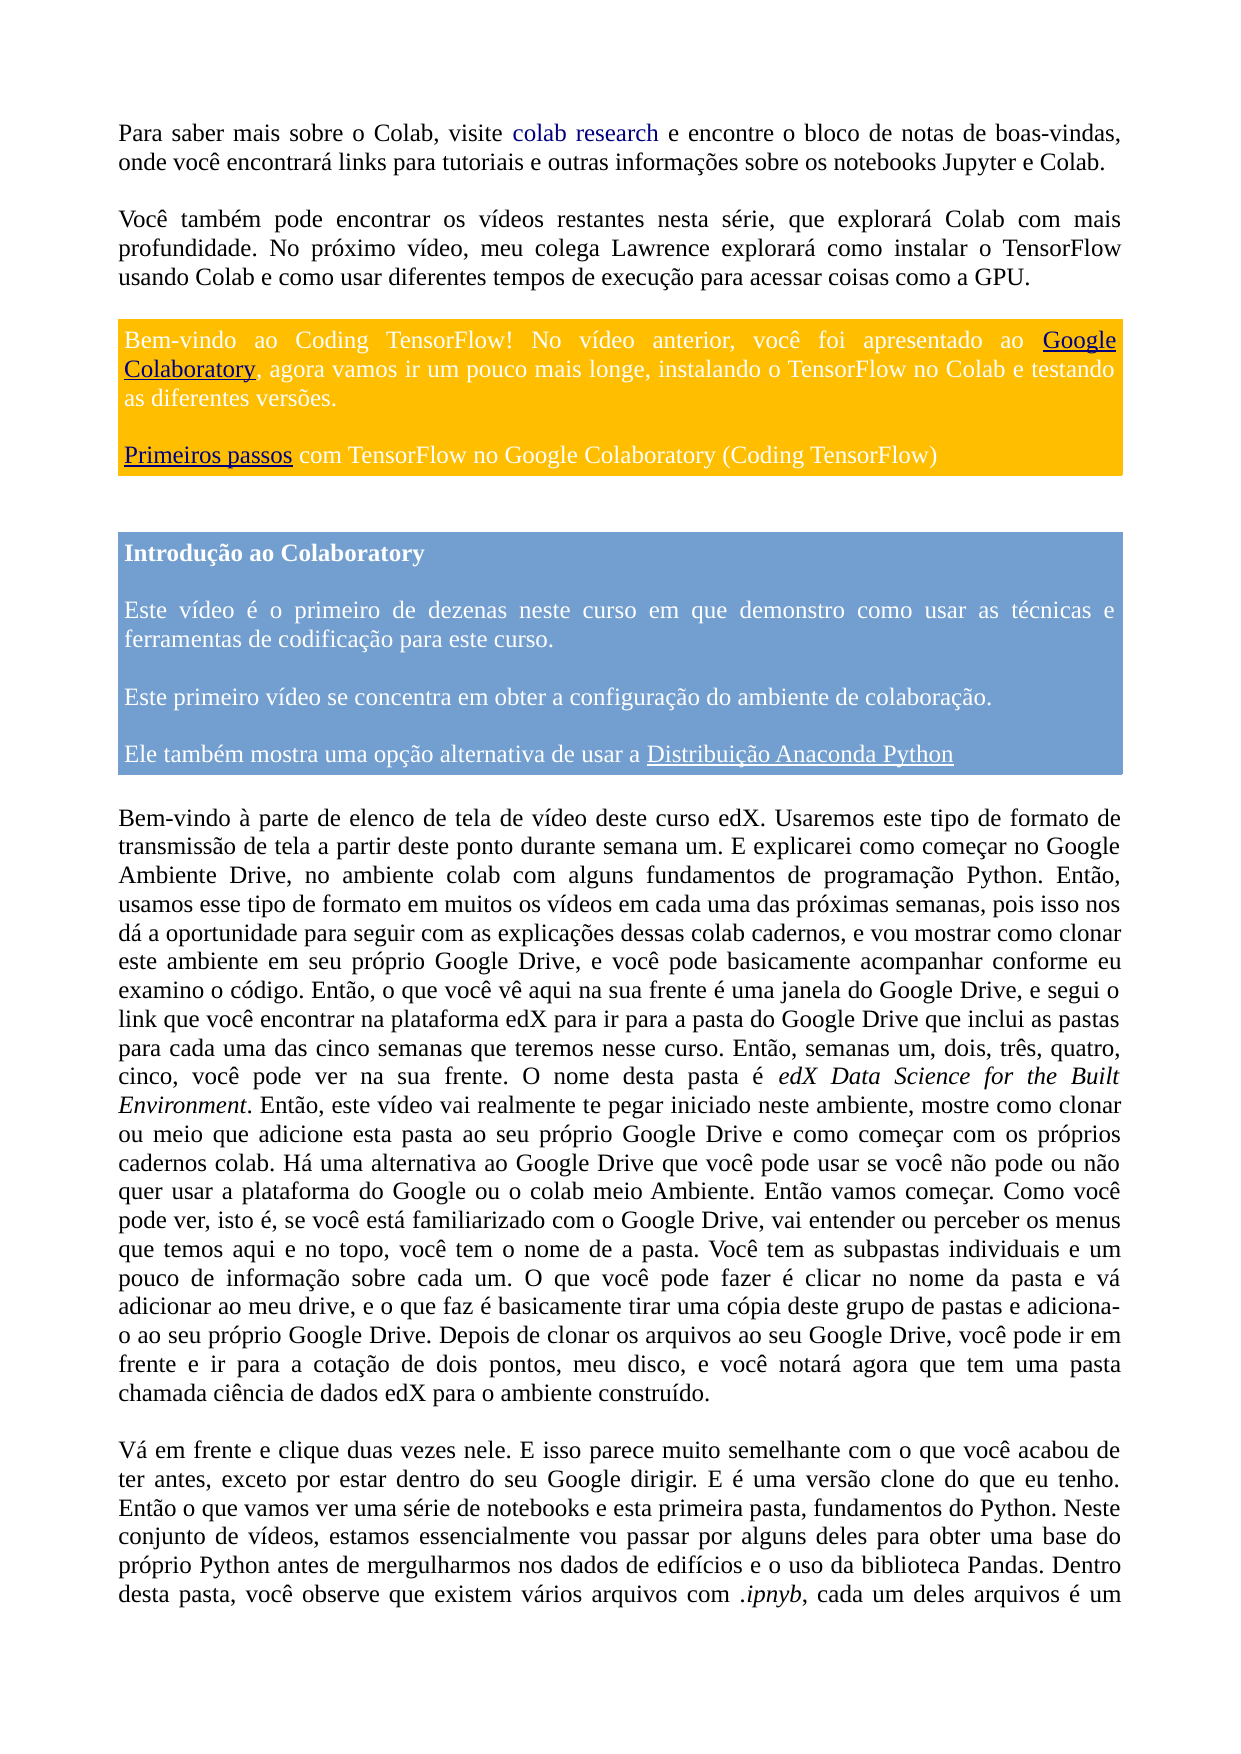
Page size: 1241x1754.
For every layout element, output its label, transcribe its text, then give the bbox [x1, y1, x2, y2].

table_header Bem-vindo ao Coding TensorFlow! No vídeo anterior, você foi apresentado ao Google Colaboratory, agora vamos ir um pouco mais longe, instalando o TensorFlow no Colab e testando as diferentes versões. Primeiros passos com TensorFlow no Google Colaboratory (Coding TensorFlow) [119, 320, 1122, 475]
text Para saber mais sobre o Colab, visite colab research e encontre o bloco de notas de boas-vindas, onde você encontrará links para tutoriais e outras informações sobre os notebooks Jupyter e Colab. [118, 118, 1122, 176]
table_header Introdução ao Colaboratory Este vídeo é o primeiro de dezenas neste curso em que demonstro como usar as técnicas e ferramentas de codificação para este curso. Este primeiro vídeo se concentra em obter a configuração do ambiente de colaboração. Ele também mostra uma opção alternativa de usar a Distribuição Anaconda Python [119, 533, 1122, 774]
text Você também pode encontrar os vídeos restantes nesta série, que explorará Colab com mais profundidade. No próximo vídeo, meu colega Lawrence explorará como instalar o TensorFlow usando Colab e como usar diferentes tempos de execução para acessar coisas como a GPU. [118, 204, 1122, 291]
text Bem-vindo à parte de elenco de tela de vídeo deste curso edX. Usaremos este tipo de formato de transmissão de tela a partir deste ponto durante semana um. E explicarei como começar no Google Ambiente Drive, no ambiente colab com alguns fundamentos de programação Python. Então, usamos esse tipo de formato em muitos os vídeos em cada uma das próximas semanas, pois isso nos dá a oportunidade para seguir com as explicações dessas colab cadernos, e vou mostrar como clonar este ambiente em seu próprio Google Drive, e você pode basicamente acompanhar conforme eu examino o código. Então, o que você vê aqui na sua frente é uma janela do Google Drive, e segui o link que você encontrar na plataforma edX para ir para a pasta do Google Drive que inclui as pastas para cada uma das cinco semanas que teremos nesse curso. Então, semanas um, dois, três, quatro, cinco, você pode ver na sua frente. O nome desta pasta é edX Data Science for the Built Environment. Então, este vídeo vai realmente te pegar iniciado neste ambiente, mostre como clonar ou meio que adicione esta pasta ao seu próprio Google Drive e como começar com os próprios cadernos colab. Há uma alternativa ao Google Drive que você pode usar se você não pode ou não quer usar a plataforma do Google ou o colab meio Ambiente. Então vamos começar. Como você pode ver, isto é, se você está familiarizado com o Google Drive, vai entender ou perceber os menus que temos aqui e no topo, você tem o nome de a pasta. Você tem as subpastas individuais e um pouco de informação sobre cada um. O que você pode fazer é clicar no nome da pasta e vá adicionar ao meu drive, e o que faz é basicamente tirar uma cópia deste grupo de pastas e adiciona-o ao seu próprio Google Drive. Depois de clonar os arquivos ao seu Google Drive, você pode ir em frente e ir para a cotação de dois pontos, meu disco, e você notará agora que tem uma pasta chamada ciência de dados edX para o ambiente construído. [118, 803, 1122, 1406]
text Vá em frente e clique duas vezes nele. E isso parece muito semelhante com o que você acabou de ter antes, exceto por estar dentro do seu Google dirigir. E é uma versão clone do que eu tenho. Então o que vamos ver uma série de notebooks e esta primeira pasta, fundamentos do Python. Neste conjunto de vídeos, estamos essencialmente vou passar por alguns deles para obter uma base do próprio Python antes de mergulharmos nos dados de edifícios e o uso da biblioteca Pandas. Dentro desta pasta, você observe que existem vários arquivos com .ipnyb, cada um deles arquivos é um [118, 1435, 1122, 1608]
